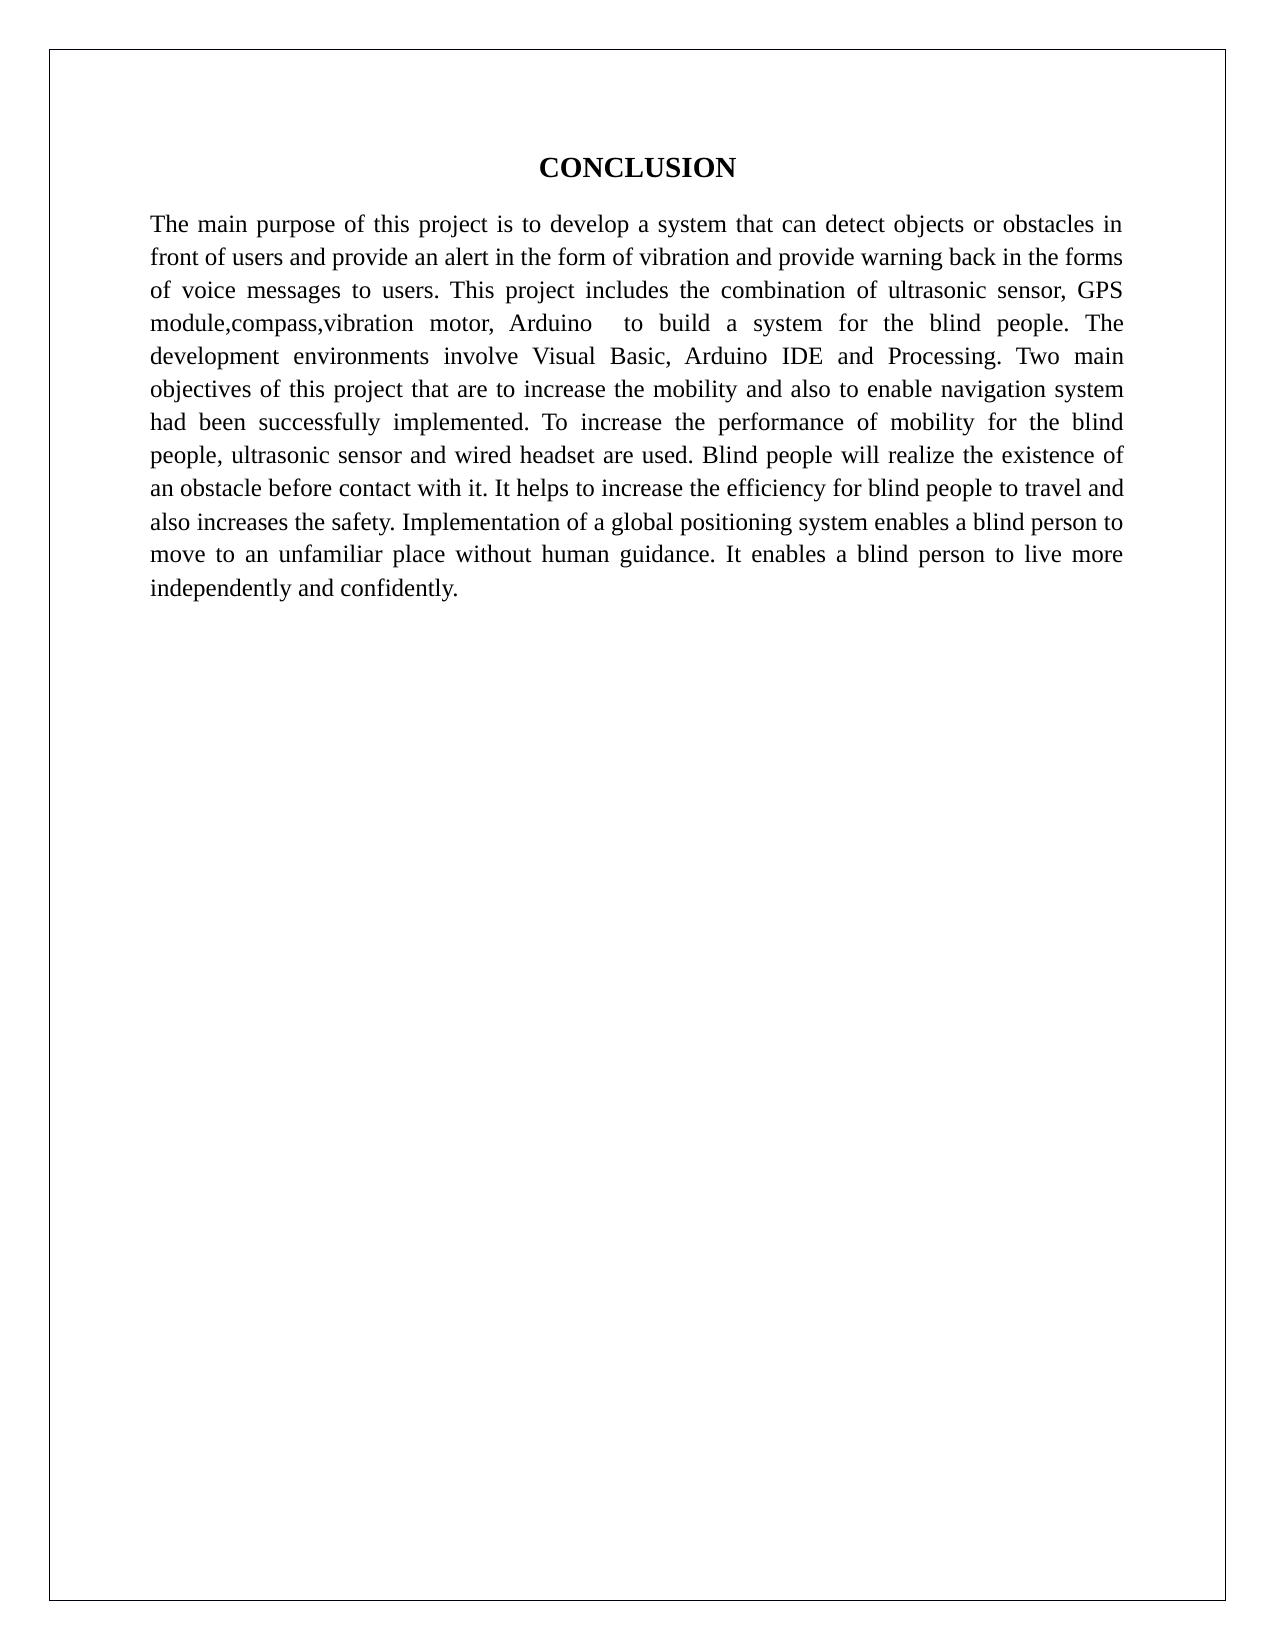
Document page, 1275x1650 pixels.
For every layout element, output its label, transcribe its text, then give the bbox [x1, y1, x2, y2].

text The main purpose of this project is to develop a system that can detect objects or obstacles in front of users and provide an alert in the form of vibration and provide warning back in the forms of voice messages to users. This project includes the combination of ultrasonic sensor, GPS module,compass,vibration motor, Arduino to build a system for the blind people. The development environments involve Visual Basic, Arduino IDE and Processing. Two main objectives of this project that are to increase the mobility and also to enable navigation system had been successfully implemented. To increase the performance of mobility for the blind people, ultrasonic sensor and wired headset are used. Blind people will realize the existence of an obstacle before contact with it. It helps to increase the efficiency for blind people to travel and also increases the safety. Implementation of a global positioning system enables a blind person to move to an unfamiliar place without human guidance. It enables a blind person to live more independently and confidently. [150, 209, 1125, 601]
text CONCLUSION [150, 150, 1125, 183]
